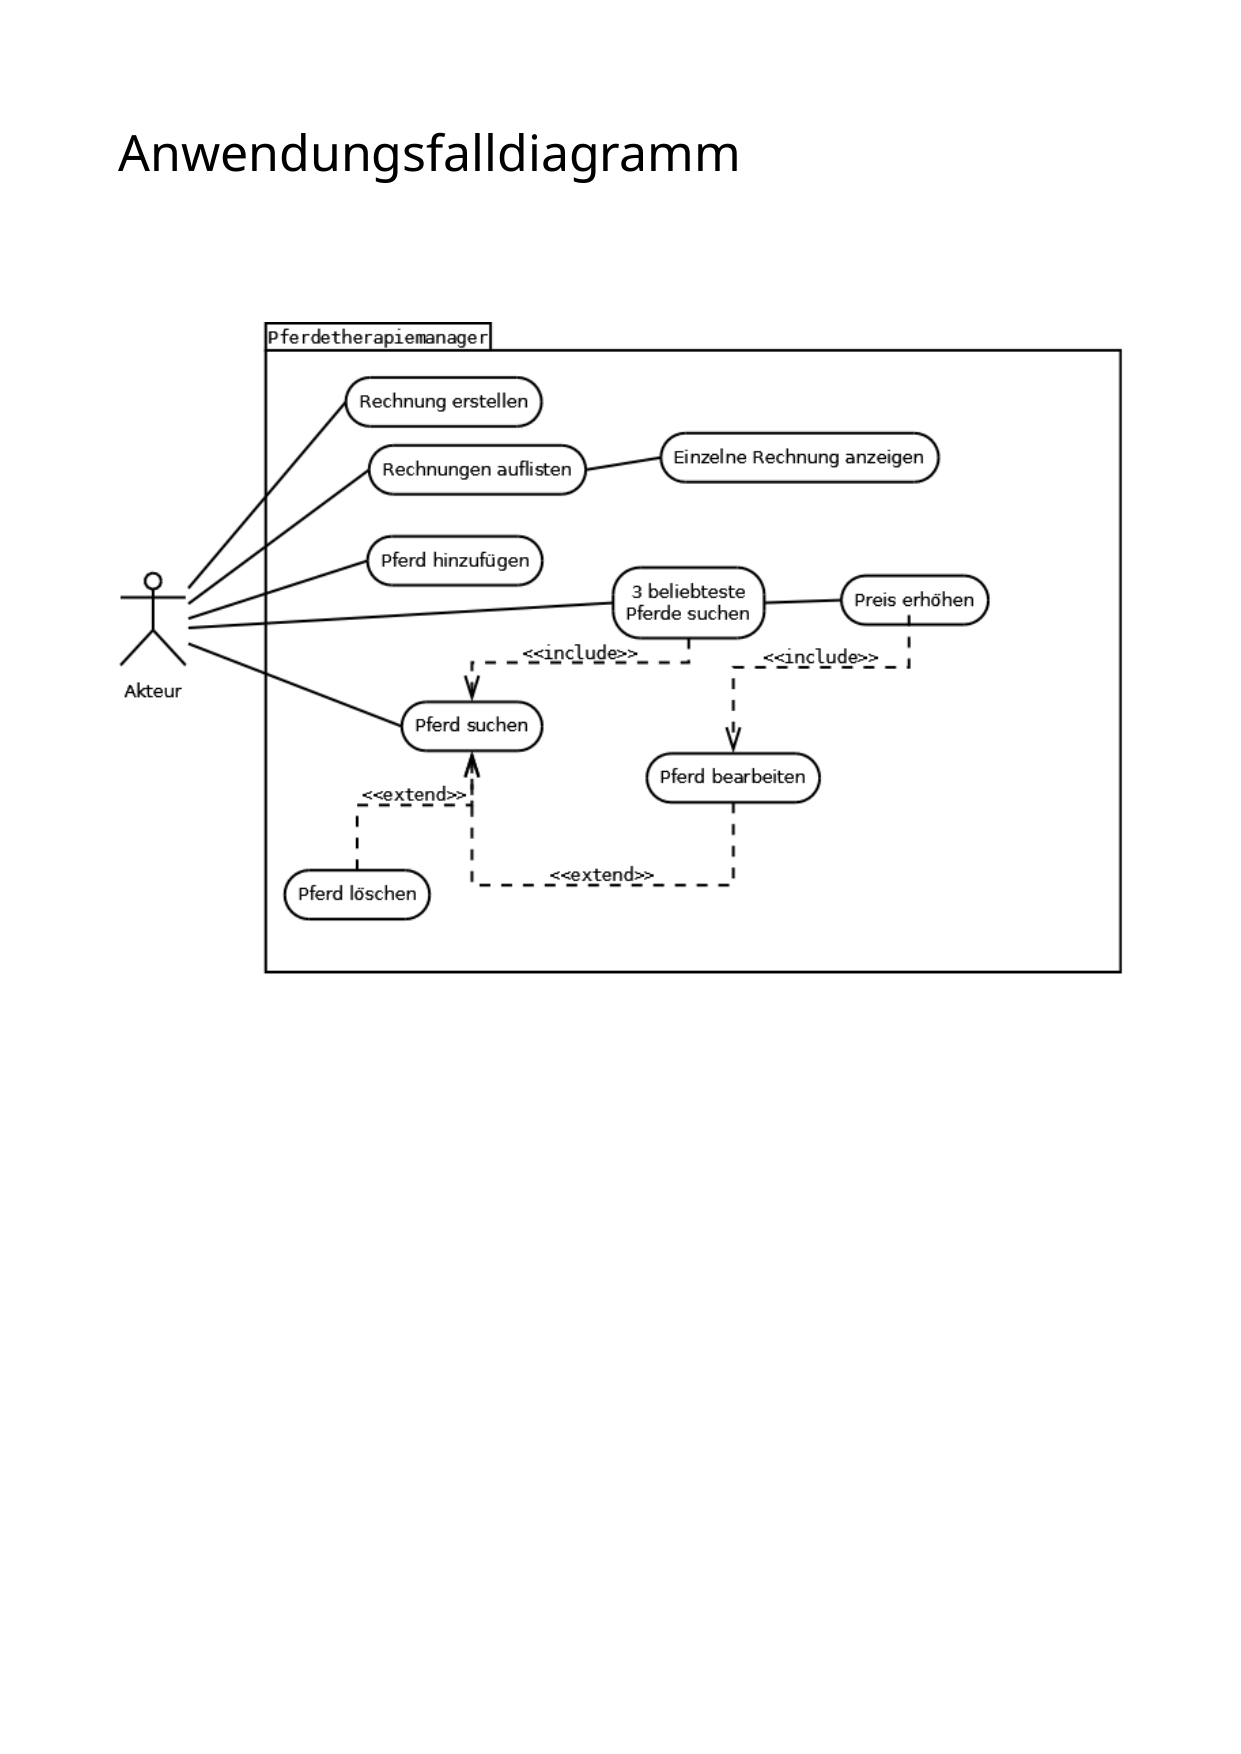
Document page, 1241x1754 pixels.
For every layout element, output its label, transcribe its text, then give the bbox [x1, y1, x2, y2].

text Anwendungsfalldiagramm [118, 118, 1122, 186]
picture [118, 322, 1123, 975]
